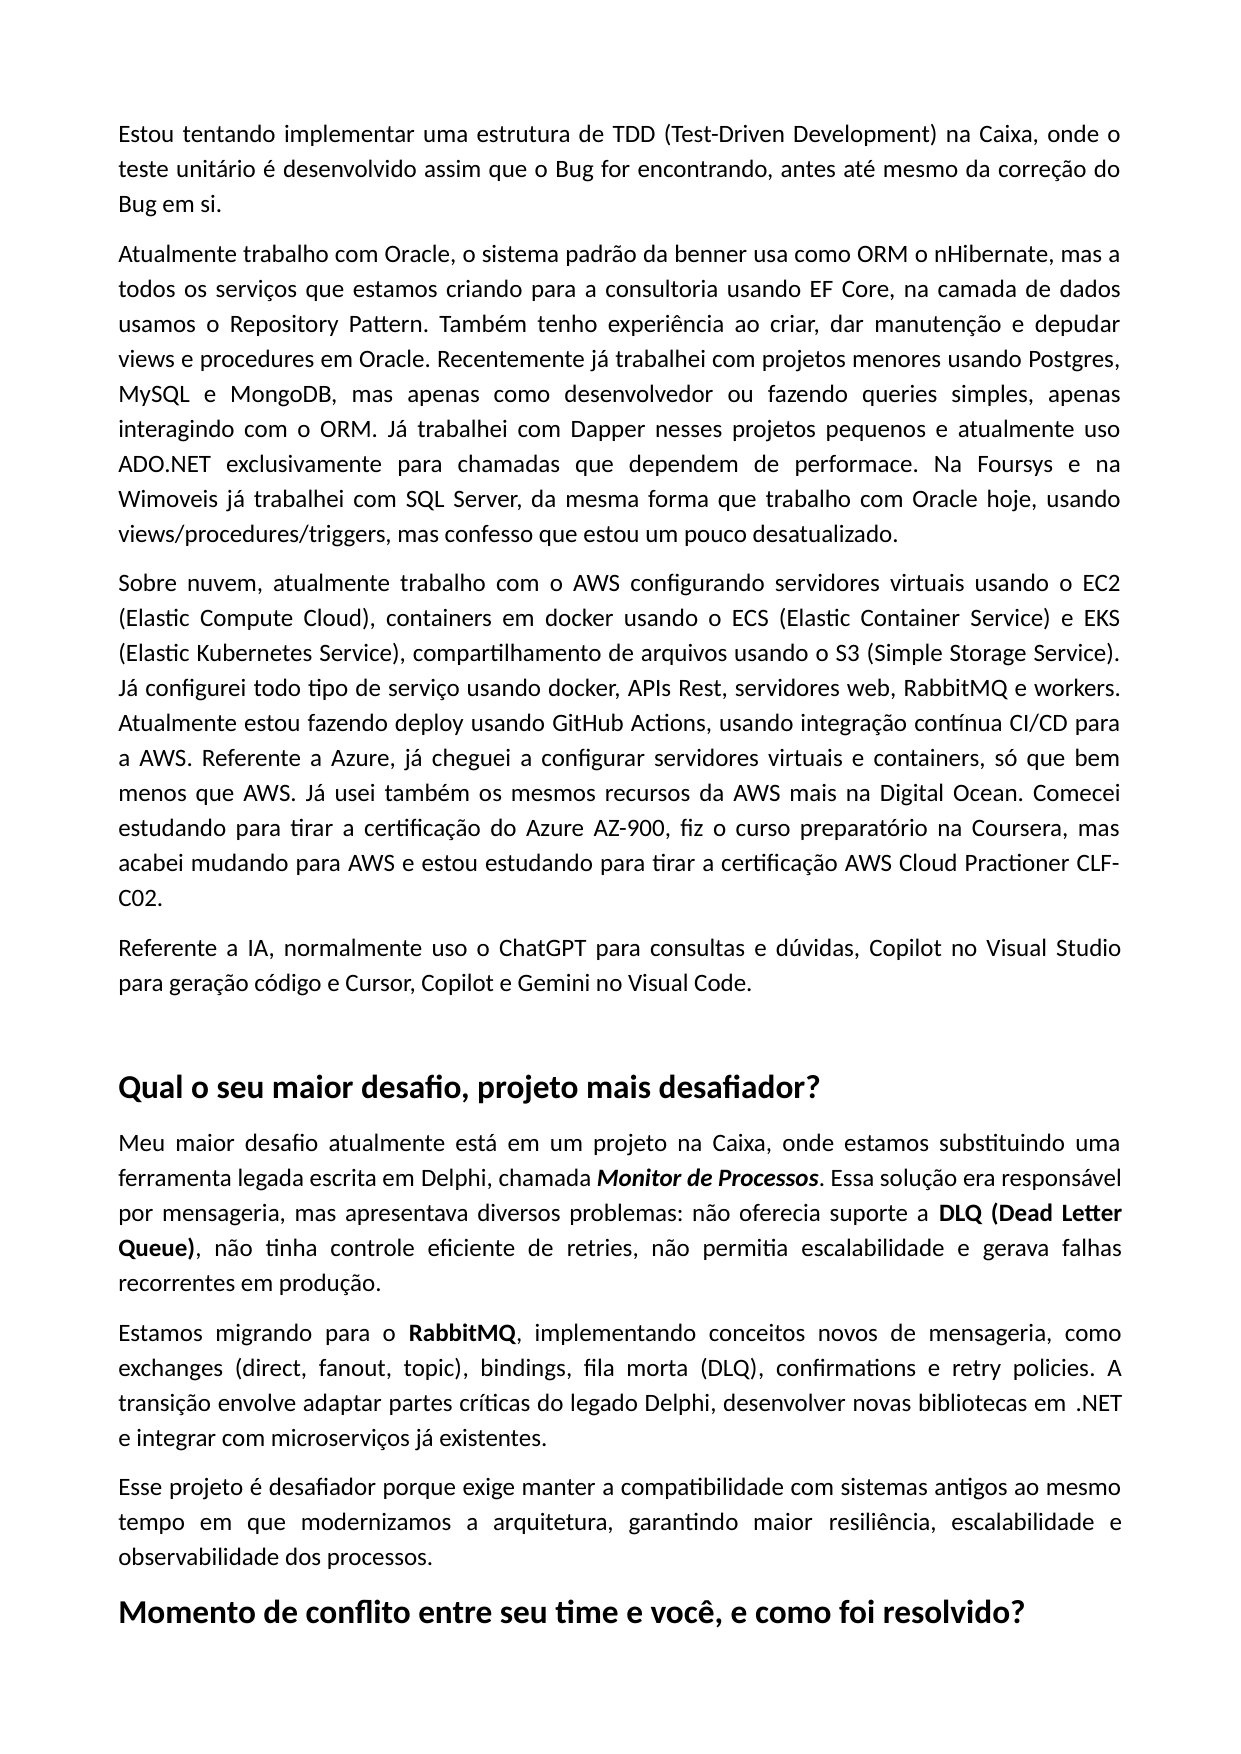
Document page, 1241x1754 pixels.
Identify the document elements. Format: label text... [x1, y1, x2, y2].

text Atualmente trabalho com Oracle, o sistema padrão da benner usa como ORM o nHibernate, mas a todos os serviços que estamos criando para a consultoria usando EF Core, na camada de dados usamos o Repository Pattern. Também tenho experiência ao criar, dar manutenção e depudar views e procedures em Oracle. Recentemente já trabalhei com projetos menores usando Postgres, MySQL e MongoDB, mas apenas como desenvolvedor ou fazendo queries simples, apenas interagindo com o ORM. Já trabalhei com Dapper nesses projetos pequenos e atualmente uso ADO.NET exclusivamente para chamadas que dependem de performace. Na Foursys e na Wimoveis já trabalhei com SQL Server, da mesma forma que trabalho com Oracle hoje, usando views/procedures/triggers, mas confesso que estou um pouco desatualizado. [118, 238, 1122, 548]
text Esse projeto é desafiador porque exige manter a compatibilidade com sistemas antigos ao mesmo tempo em que modernizamos a arquitetura, garantindo maior resiliência, escalabilidade e observabilidade dos processos. [118, 1472, 1122, 1572]
text Meu maior desafio atualmente está em um projeto na Caixa, onde estamos substituindo uma ferramenta legada escrita em Delphi, chamada Monitor de Processos. Essa solução era responsável por mensageria, mas apresentava diversos problemas: não oferecia suporte a DLQ (Dead Letter Queue), não tinha controle eficiente de retries, não permitia escalabilidade e gerava falhas recorrentes em produção. [118, 1127, 1122, 1298]
text Referente a IA, normalmente uso o ChatGPT para consultas e dúvidas, Copilot no Visual Studio para geração código e Cursor, Copilot e Gemini no Visual Code. [118, 932, 1122, 997]
text Estamos migrando para o RabbitMQ, implementando conceitos novos de mensageria, como exchanges (direct, fanout, topic), bindings, fila morta (DLQ), confirmations e retry policies. A transição envolve adaptar partes críticas do legado Delphi, desenvolver novas bibliotecas em .NET e integrar com microserviços já existentes. [118, 1317, 1122, 1452]
text Momento de conflito entre seu time e você, e como foi resolvido? [118, 1591, 1122, 1632]
text Estou tentando implementar uma estrutura de TDD (Test-Driven Development) na Caixa, onde o teste unitário é desenvolvido assim que o Bug for encontrando, antes até mesmo da correção do Bug em si. [118, 118, 1122, 219]
text Sobre nuvem, atualmente trabalho com o AWS configurando servidores virtuais usando o EC2 (Elastic Compute Cloud), containers em docker usando o ECS (Elastic Container Service) e EKS (Elastic Kubernetes Service), compartilhamento de arquivos usando o S3 (Simple Storage Service). Já configurei todo tipo de serviço usando docker, APIs Rest, servidores web, RabbitMQ e workers. Atualmente estou fazendo deploy usando GitHub Actions, usando integração contínua CI/CD para a AWS. Referente a Azure, já cheguei a configurar servidores virtuais e containers, só que bem menos que AWS. Já usei também os mesmos recursos da AWS mais na Digital Ocean. Comecei estudando para tirar a certificação do Azure AZ-900, fiz o curso preparatório na Coursera, mas acabei mudando para AWS e estou estudando para tirar a certificação AWS Cloud Practioner CLF-C02. [118, 567, 1122, 913]
text Qual o seu maior desafio, projeto mais desafiador? [118, 1066, 1122, 1107]
